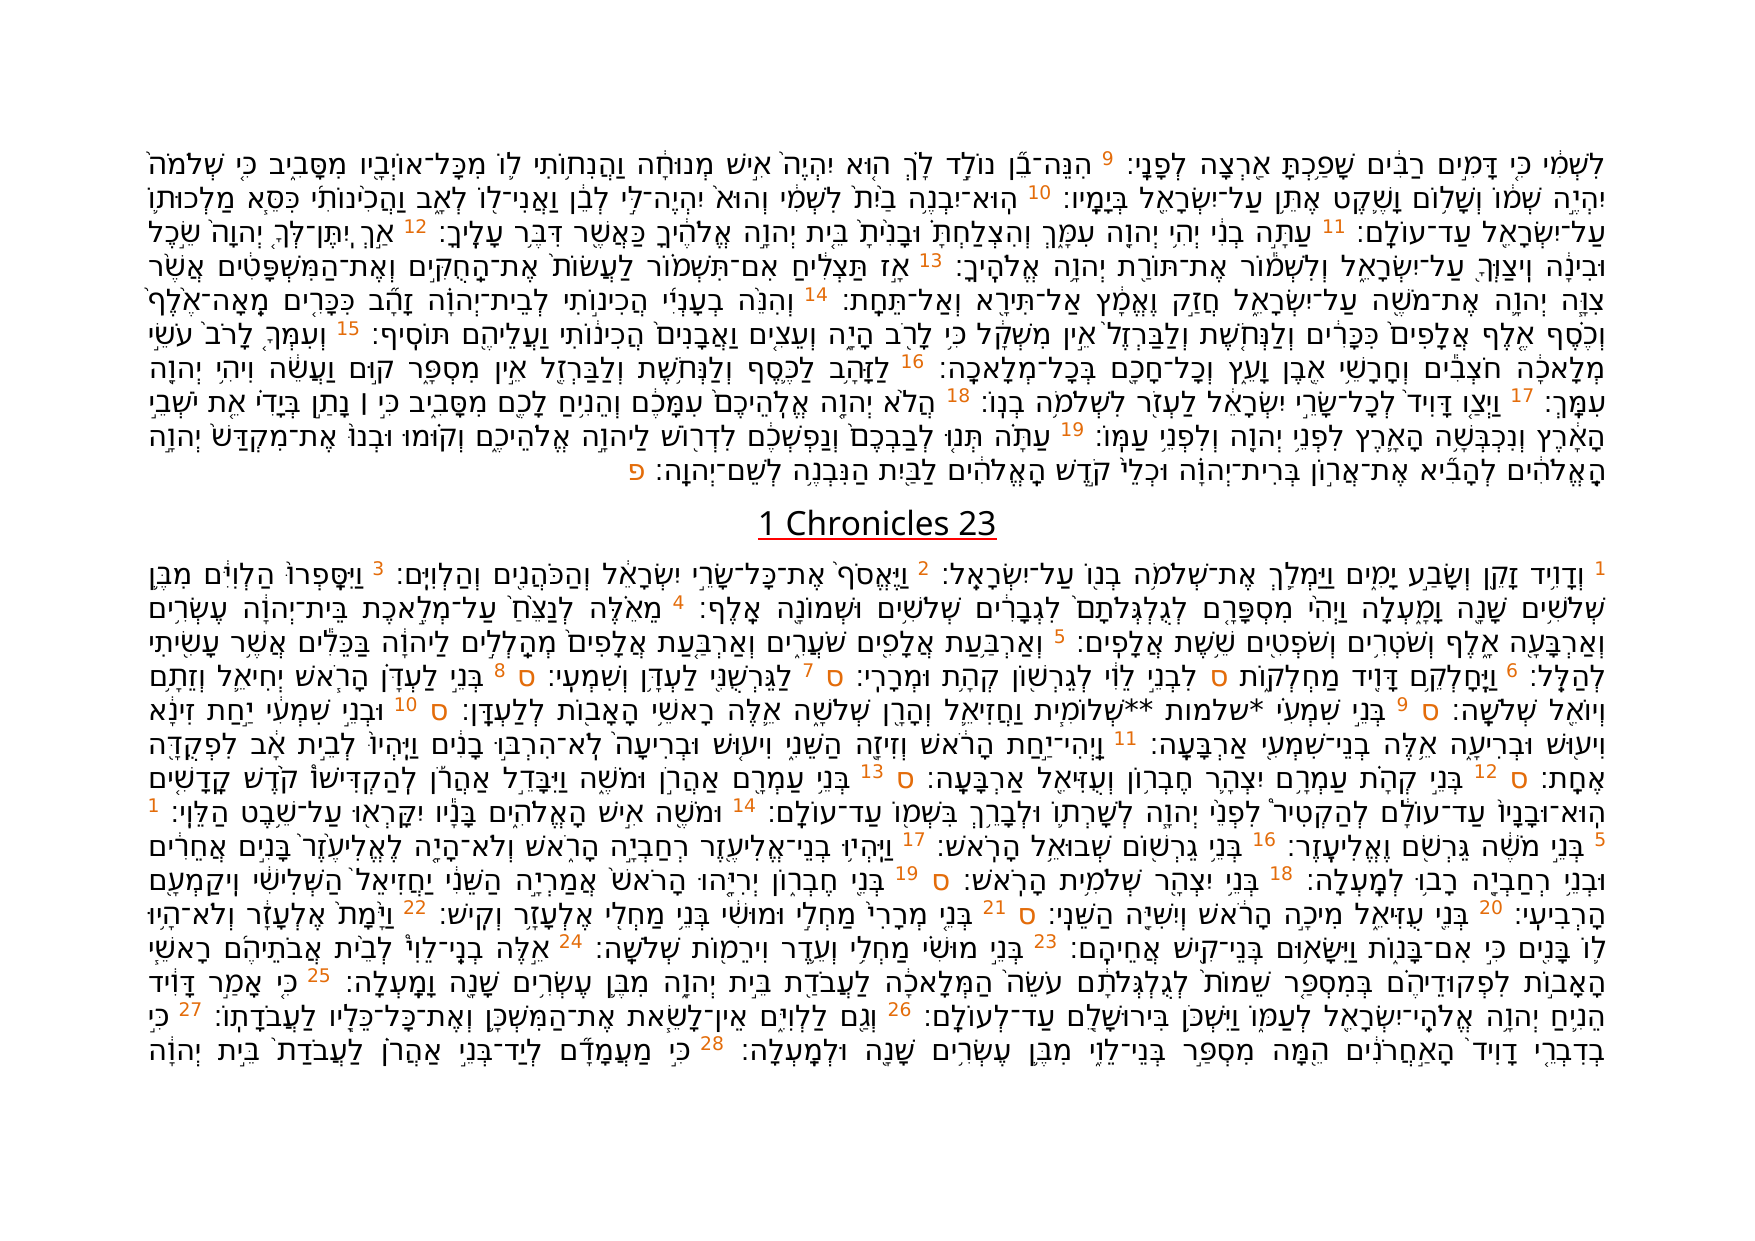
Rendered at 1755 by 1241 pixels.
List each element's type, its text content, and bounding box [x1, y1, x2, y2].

text 1 וְדָוִ֥יד זָקֵ֖ן וְשָׂבַ֣ע יָמִ֑ים וַיַּמְלֵ֛ךְ אֶת־שְׁלֹמֹ֥ה בְנ֖וֹ עַל־יִשְׂרָאֵֽל׃ ‬‬‬2 וַיֶּאֱסֹף֙ אֶת־כָּל־שָׂרֵ֣י יִשְׂרָאֵ֔ל וְהַכֹּהֲנִ֖ים וְהַלְוִיִּֽם׃ ‬‬3 וַיִּסָּֽפְרוּ֙ הַלְוִיִּ֔ם מִבֶּ֛ן שְׁלֹשִׁ֥ים שָׁנָ֖ה וָמָ֑עְלָה וַיְהִ֨י מִסְפָּרָ֤ם לְגֻלְגְּלֹתָם֙ לִגְבָרִ֔ים שְׁלֹשִׁ֥ים וּשְׁמוֹנָ֖ה אָֽלֶף׃ ‬‬4 מֵאֵ֗לֶּה לְנַצֵּ֙חַ֙ עַל־מְלֶ֣אכֶת בֵּית־יְהוָ֔ה עֶשְׂרִ֥ים וְאַרְבָּעָ֖ה אָ֑לֶף וְשֹׁטְרִ֥ים וְשֹׁפְטִ֖ים שֵׁ֥שֶׁת אֲלָפִֽים׃ ‬‬5 וְאַרְבַּ֥עַת אֲלָפִ֖ים שֹׁעֲרִ֑ים וְאַרְבַּ֤עַת אֲלָפִים֙ מְהַֽלְלִ֣ים לַיהוָ֔ה בַּכֵּלִ֕ים אֲשֶׁ֥ר עָשִׂ֖יתִי לְהַלֵּֽל׃ ‬‬6 וַיֶּֽחָלְקֵ֥ם דָּוִ֖יד מַחְלְק֑וֹת ס לִבְנֵ֣י לֵוִ֔י לְגֵרְשׁ֖וֹן קְהָ֥ת וּמְרָרִֽי׃ ס ‬‬7 לַגֵּרְשֻׁנִּ֖י לַעְדָּ֥ן וְשִׁמְעִֽי׃ ס ‬‬8 בְּנֵ֣י לַעְדָּ֗ן הָרֹ֧אשׁ יְחִיאֵ֛ל וְזֵתָ֥ם וְיוֹאֵ֖ל שְׁלֹשָֽׁה׃ ס ‬‬9 בְּנֵ֣י שִׁמְעִ֗י *שלמות **שְׁלוֹמִ֧ית וַחֲזִיאֵ֛ל וְהָרָ֖ן שְׁלֹשָׁ֑ה אֵ֛לֶּה רָאשֵׁ֥י הָאָב֖וֹת לְלַעְדָּֽן׃ ס ‬‬10 וּבְנֵ֣י שִׁמְעִ֔י יַ֣חַת זִינָ֔א וִיע֖וּשׁ וּבְרִיעָ֑ה אֵ֥לֶּה בְנֵי־שִׁמְעִ֖י אַרְבָּעָֽה׃ ‬‬11 וַֽיְהִי־יַ֣חַת הָרֹ֔אשׁ וְזִיזָ֖ה הַשֵּׁנִ֑י וִיע֤וּשׁ וּבְרִיעָה֙ לֹֽא־הִרְבּ֣וּ בָנִ֔ים וַיִּֽהְיוּ֙ לְבֵ֣ית אָ֔ב לִפְקֻדָּ֖ה אֶחָֽת׃ ס ‬‬12 בְּנֵ֣י קְהָ֗ת עַמְרָ֥ם יִצְהָ֛ר חֶבְר֥וֹן וְעֻזִּיאֵ֖ל אַרְבָּעָֽה׃ ס ‬‬13 בְּנֵ֥י עַמְרָ֖ם אַהֲרֹ֣ן וּמֹשֶׁ֑ה וַיִּבָּדֵ֣ל אַהֲרֹ֡ן לְֽהַקְדִּישׁוֹ֩ קֹ֨דֶשׁ קָֽדָשִׁ֤ים הֽוּא־וּבָנָיו֙ עַד־עוֹלָ֔ם לְהַקְטִיר֩ לִפְנֵ֨י יְהוָ֧ה לְשָׁרְת֛וֹ וּלְבָרֵ֥ךְ בִּשְׁמ֖וֹ עַד־עוֹלָֽם׃ ‬‬14 וּמֹשֶׁ֖ה אִ֣ישׁ הָאֱלֹהִ֑ים בָּנָ֕יו יִקָּרְא֖וּ עַל־שֵׁ֥בֶט הַלֵּוִֽי׃ ‬‬15 בְּנֵ֣י מֹשֶׁ֔ה גֵּרְשֹׁ֖ם וֶאֱלִיעֶֽזֶר׃ ‬‬16 בְּנֵ֥י גֵרְשׁ֖וֹם שְׁבוּאֵ֥ל הָרֹֽאשׁ׃ ‬‬17 וַיִּֽהְי֥וּ בְנֵי־אֱלִיעֶ֖זֶר רְחַבְיָ֣ה הָרֹ֑אשׁ וְלֹא־הָיָ֤ה לֶאֱלִיעֶ֙זֶר֙ בָּנִ֣ים אֲחֵרִ֔ים וּבְנֵ֥י רְחַבְיָ֖ה רָב֥וּ לְמָֽעְלָה׃ ‬‬18 בְּנֵ֥י יִצְהָ֖ר שְׁלֹמִ֥ית הָרֹֽאשׁ׃ ס ‬‬19 בְּנֵ֖י חֶבְר֑וֹן יְרִיָּ֤הוּ הָרֹאשׁ֙ אֲמַרְיָ֣ה הַשֵּׁנִ֔י יַחֲזִיאֵל֙ הַשְּׁלִישִׁ֔י וִֽיקַמְעָ֖ם הָרְבִיעִֽי׃ ‬‬20 בְּנֵ֖י עֻזִּיאֵ֑ל מִיכָ֣ה הָרֹ֔אשׁ וְיִשִּׁיָּ֖ה הַשֵּׁנִֽי׃ ס ‬‬21 בְּנֵ֤י מְרָרִי֙ מַחְלִ֣י וּמוּשִׁ֔י בְּנֵ֥י מַחְלִ֖י אֶלְעָזָ֥ר וְקִֽישׁ׃ ‬‬22 וַיָּ֙מָת֙ אֶלְעָזָ֔ר וְלֹא־הָ֥יוּ ל֛וֹ בָּנִ֖ים כִּ֣י אִם־בָּנ֑וֹת וַיִּשָּׂא֥וּם בְּנֵי־קִ֖ישׁ אֲחֵיהֶֽם׃ ‬‬23 בְּנֵ֣י מוּשִׁ֗י מַחְלִ֥י וְעֵ֛דֶר וִירֵמ֖וֹת שְׁלֹשָֽׁה׃ ‬‬24 אֵ֣לֶּה בְנֵֽי־לֵוִי֩ לְבֵ֨ית אֲבֹתֵיהֶ֜ם רָאשֵׁ֧י הָאָב֣וֹת לִפְקוּדֵיהֶ֗ם בְּמִסְפַּ֤ר שֵׁמוֹת֙ לְגֻלְגְּלֹתָ֔ם עֹשֵׂה֙ הַמְּלָאכָ֔ה לַעֲבֹדַ֖ת בֵּ֣ית יְהוָ֑ה מִבֶּ֛ן עֶשְׂרִ֥ים שָׁנָ֖ה וָמָֽעְלָה׃ ‬‬25 כִּ֚י אָמַ֣ר דָּוִ֔יד הֵנִ֛יחַ יְהוָ֥ה אֱלֹהֵֽי־יִשְׂרָאֵ֖ל לְעַמּ֑וֹ וַיִּשְׁכֹּ֥ן בִּירוּשָׁלַ֖͏ִם עַד־לְעוֹלָֽם׃ ‬‬26 וְגַ֖ם לַלְוִיִּ֑ם אֵין־לָשֵׂ֧את אֶת־הַמִּשְׁכָּ֛ן וְאֶת־כָּל־כֵּלָ֖יו לַעֲבֹדָתֽוֹ׃ ‬‬27 כִּ֣י בְדִבְרֵ֤י דָוִיד֙ הָאַ֣חֲרֹנִ֔ים הֵ֖מָּה מִסְפַּ֣ר בְּנֵי־לֵוִ֑י מִבֶּ֛ן עֶשְׂרִ֥ים שָׁנָ֖ה וּלְמָֽעְלָה׃ ‬‬28 כִּ֣י מַעֲמָדָ֞ם לְיַד־בְּנֵ֣י אַהֲרֹ֗ן לַעֲבֹדַת֙ בֵּ֣ית יְהוָ֔ה עַל־הַחֲצֵרוֹת֙ וְעַל־הַלְּשָׁכ֔וֹת וְעַֽל־טָהֳרַ֖ת לְכָל־קֹ֑דֶשׁ וּמֽ͏ַעֲשֵׂ֔ה עֲבֹדַ֖ת בֵּ֥ית הָאֱלֹהִֽים׃ ‬‬29 וּלְלֶ֨חֶם הַֽמַּעֲרֶ֜כֶת וּלְסֹ֤לֶת לְמִנְחָה֙ וְלִרְקִיקֵ֣י הַמַּצּ֔וֹת וְלַֽמַּחֲבַ֖ת וְלַמֻּרְבָּ֑כֶת וּלְכָל־מְשׂוּרָ֖ה וּמִדָּֽה׃ ‬‬30 וְלַעֲמֹד֙ בַּבֹּ֣קֶר בַּבֹּ֔קֶר לְהֹד֥וֹת וּלְהַלֵּ֖ל לַיהוָ֑ה וְכֵ֖ן לָעָֽרֶב׃ ‬‬31 וּלְכֹ֨ל הַעֲל֤וֹת עֹלוֹת֙ לַיהוָ֔ה לַשַּׁבָּת֔וֹת לֶחֳדָשִׁ֖ים וְלַמֹּעֲדִ֑ים בְּמִסְפָּ֨ר כְּמִשְׁפָּ֧ט עֲלֵיהֶ֛ם תָּמִ֖יד לִפְנֵ֥י יְהוָֽה׃ ‬‬32 וְשָׁמְר֞וּ אֶת־מִשְׁמֶ֣רֶת אֹֽהֶל־מוֹעֵ֗ד וְאֵת֙ מִשְׁמֶ֣רֶת הַקֹּ֔דֶשׁ וּמִשְׁמֶ֕רֶת בְּנֵ֥י אַהֲרֹ֖ן אֲחֵיהֶ֑ם לַעֲבֹדַ֖ת בֵּ֥ית יְהוָֽה׃ פ ‬‬‬‬‬‬‬‬‬‬‬‬‬‬‬‬‬‬‬‬‬‬‬‬‬‬‬‬‬‬‬‬‬ [148, 558, 1606, 1067]
text 1 Chronicles 23 [148, 500, 1606, 545]
text 5 וַיֹּ֣אמֶר דָּוִ֗יד שְׁלֹמֹ֣ה בְנִי֮ נַ֣עַר וָרָךְ֒ וְהַבַּ֜יִת לִבְנ֣וֹת לַיהוָ֗ה לְהַגְדִּ֨יל ׀ לְמַ֜עְלָה לְשֵׁ֤ם וּלְתִפְאֶ֙רֶת֙ לְכָל־הָ֣אֲרָצ֔וֹת אָכִ֥ינָה נָּ֖א ל֑וֹ וַיָּ֧כֶן דָּוִ֛יד לָרֹ֖ב לִפְנֵ֥י מוֹתֽוֹ׃ ‬‬6 וַיִּקְרָ֖א לִשְׁלֹמֹ֣ה בְנ֑וֹ וַיְצַוֵּ֙הוּ֙ לִבְנ֣וֹת בַּ֔יִת לַיהוָ֖ה אֱלֹהֵ֥י יִשְׂרָאֵֽל׃ ס ‬‬7 וַיֹּ֥אמֶר דָּוִ֖יד לִשְׁלֹמֹ֑ה *בנו **בְּנִ֕י אֲנִי֙ הָיָ֣ה עִם־לְבָבִ֔י לִבְנ֣וֹת בַּ֔יִת לְשֵׁ֖ם יְהוָ֥ה אֱלֹהָֽי׃ ‬‬8 וַיְהִ֨י עָלַ֤י דְּבַר־יְהוָה֙ לֵאמֹ֔ר דָּ֤ם לָרֹב֙ שָׁפַ֔כְתָּ וּמִלְחָמ֥וֹת גְּדֹל֖וֹת עָשִׂ֑יתָ לֹֽא־תִבְנֶ֥ה בַ֙יִת֙ לִשְׁמִ֔י כִּ֚י דָּמִ֣ים רַבִּ֔ים שָׁפַ֥כְתָּ אַ֖רְצָה לְפָנָֽי׃ ‬‬9 הִנֵּה־בֵ֞ן נוֹלָ֣ד לָ֗ךְ ה֤וּא יִהְיֶה֙ אִ֣ישׁ מְנוּחָ֔ה וַהֲנִח֥וֹתִי ל֛וֹ מִכָּל־אוֹיְבָ֖יו מִסָּבִ֑יב כִּ֤י שְׁלֹמֹה֙ יִהְיֶ֣ה שְׁמ֔וֹ וְשָׁל֥וֹם וָשֶׁ֛קֶט אֶתֵּ֥ן עַל־יִשְׂרָאֵ֖ל בְּיָמָֽיו׃ ‬‬10 הֽוּא־יִבְנֶ֥ה בַ֙יִת֙ לִשְׁמִ֔י וְהוּא֙ יִהְיֶה־לִּ֣י לְבֵ֔ן וַאֲנִי־ל֖וֹ לְאָ֑ב וַהֲכִ֨ינוֹתִ֜י כִּסֵּ֧א מַלְכוּת֛וֹ עַל־יִשְׂרָאֵ֖ל עַד־עוֹלָֽם׃ ‬‬11 עַתָּ֣ה בְנִ֔י יְהִ֥י יְהוָ֖ה עִמָּ֑ךְ וְהִצְלַחְתָּ֗ וּבָנִ֙יתָ֙ בֵּ֚ית יְהוָ֣ה אֱלֹהֶ֔יךָ כַּאֲשֶׁ֖ר דִּבֶּ֥ר עָלֶֽיךָ׃ ‬‬12 אַ֣ךְ יִֽתֶּן־לְּךָ֤ יְהוָה֙ שֵׂ֣כֶל וּבִינָ֔ה וִֽיצַוְּךָ֖ עַל־יִשְׂרָאֵ֑ל וְלִשְׁמ֕וֹר אֶת־תּוֹרַ֖ת יְהוָ֥ה אֱלֹהֶֽיךָ׃ ‬‬13 אָ֣ז תַּצְלִ֔יחַ אִם־תִּשְׁמ֗וֹר לַעֲשׂוֹת֙ אֶת־הַֽחֻקִּ֣ים וְאֶת־הַמִּשְׁפָּטִ֔ים אֲשֶׁ֨ר צִוָּ֧ה יְהוָ֛ה אֶת־מֹשֶׁ֖ה עַל־יִשְׂרָאֵ֑ל חֲזַ֣ק וֶאֱמָ֔ץ אַל־תִּירָ֖א וְאַל־תֵּחָֽת׃ ‬‬14 וְהִנֵּ֨ה בְעָנְיִ֜י הֲכִינ֣וֹתִי לְבֵית־יְהוָ֗ה זָהָ֞ב כִּכָּרִ֤ים מֵֽאָה־אֶ֙לֶף֙ וְכֶ֗סֶף אֶ֤לֶף אֲלָפִים֙ כִּכָּרִ֔ים וְלַנְּחֹ֤שֶׁת וְלַבַּרְזֶל֙ אֵ֣ין מִשְׁקָ֔ל כִּ֥י לָרֹ֖ב הָיָ֑ה וְעֵצִ֤ים וַאֲבָנִים֙ הֲכִינ֔וֹתִי וַעֲלֵיהֶ֖ם תּוֹסִֽיף׃ ‬‬15 וְעִמְּךָ֤ לָרֹב֙ עֹשֵׂ֣י מְלָאכָ֔ה חֹצְבִ֕ים וְחָרָשֵׁ֥י אֶ֖בֶן וָעֵ֑ץ וְכָל־חָכָ֖ם בְּכָל־מְלָאכָֽה׃ ‬‬16 לַזָּהָ֥ב לַכֶּ֛סֶף וְלַנְּחֹ֥שֶׁת וְלַבַּרְזֶ֖ל אֵ֣ין מִסְפָּ֑ר ק֣וּם וַעֲשֵׂ֔ה וִיהִ֥י יְהוָ֖ה עִמָּֽךְ׃ ‬‬17 וַיְצַ֤ו דָּוִיד֙ לְכָל־שָׂרֵ֣י יִשְׂרָאֵ֔ל לַעְזֹ֖ר לִשְׁלֹמֹ֥ה בְנֽוֹ׃ ‬‬18 הֲלֹ֨א יְהוָ֤ה אֱלֹֽהֵיכֶם֙ עִמָּכֶ֔ם וְהֵנִ֥יחַ לָכֶ֖ם מִסָּבִ֑יב כִּ֣י ׀ נָתַ֣ן בְּיָדִ֗י אֵ֚ת יֹשְׁבֵ֣י הָאָ֔רֶץ וְנִכְבְּשָׁ֥ה הָאָ֛רֶץ לִפְנֵ֥י יְהוָ֖ה וְלִפְנֵ֥י עַמּֽוֹ׃ ‬‬19 עַתָּ֗ה תְּנ֤וּ לְבַבְכֶם֙ וְנַפְשְׁכֶ֔ם לִדְר֖וֹשׁ לַיהוָ֣ה אֱלֹהֵיכֶ֑ם וְק֗וּמוּ וּבְנוּ֙ אֶת־מִקְדַּשׁ֙ יְהוָ֣ה הֽ͏ָאֱלֹהִ֔ים לְהָבִ֞יא אֶת־אֲר֣וֹן בְּרִית־יְהוָ֗ה וּכְלֵי֙ קֹ֣דֶשׁ הָֽאֱלֹהִ֔ים לַבַּ֖יִת הַנִּבְנֶ֥ה לְשֵׁם־יְהוָֽה׃ פ ‬‬‬‬‬‬‬‬‬‬‬‬‬‬‬‬‬ [148, 148, 1606, 487]
